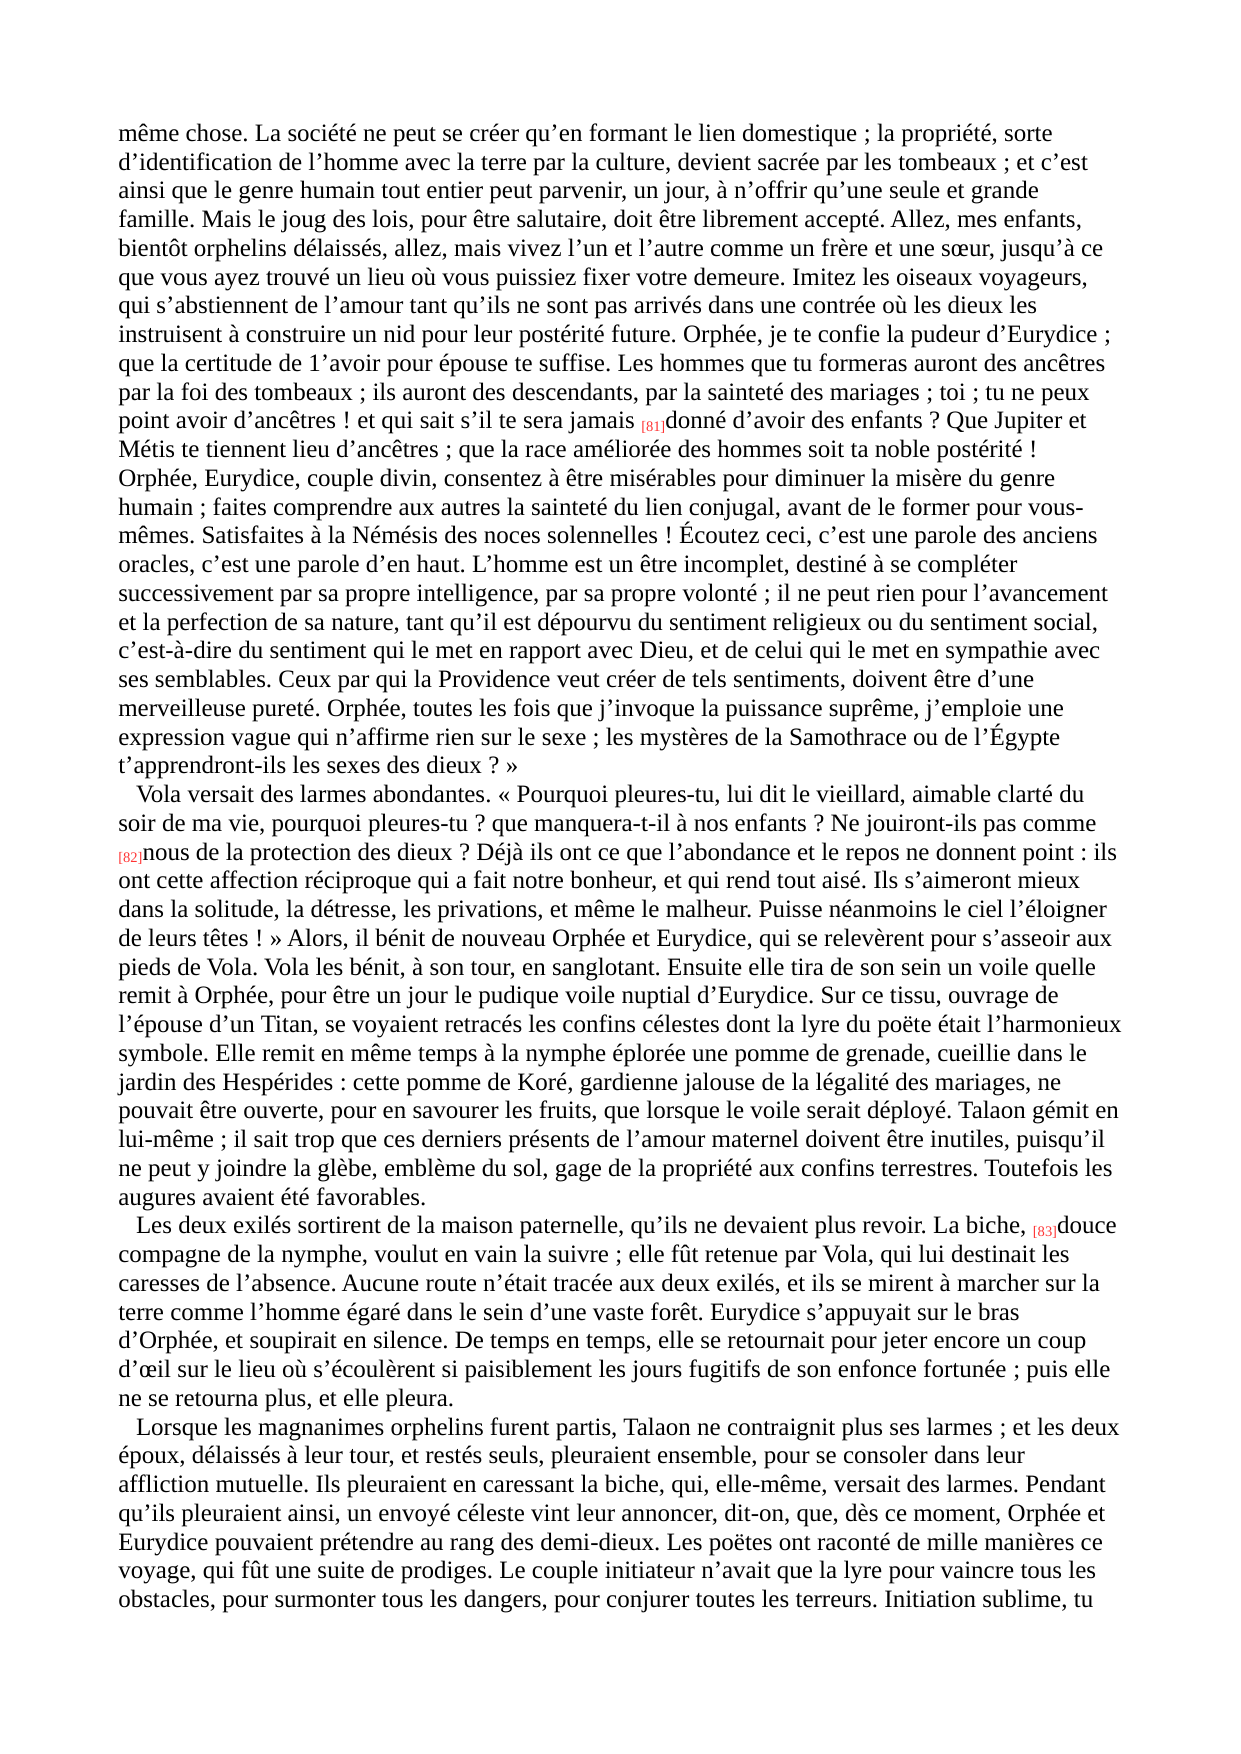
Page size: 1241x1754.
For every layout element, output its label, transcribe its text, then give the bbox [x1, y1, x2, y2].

text Vola versait des larmes abondantes. « Pourquoi pleures-tu, lui dit le vieillard, aimable clarté du soir de ma vie, pourquoi pleures-tu ? que manquera-t-il à nos enfants ? Ne jouiront-ils pas comme [82]nous de la protection des dieux ? Déjà ils ont ce que l’abondance et le repos ne donnent point : ils ont cette affection réciproque qui a fait notre bonheur, et qui rend tout aisé. Ils s’aimeront mieux dans la solitude, la détresse, les privations, et même le malheur. Puisse néanmoins le ciel l’éloigner de leurs têtes ! » Alors, il bénit de nouveau Orphée et Eurydice, qui se relevèrent pour s’asseoir aux pieds de Vola. Vola les bénit, à son tour, en sanglotant. Ensuite elle tira de son sein un voile quelle remit à Orphée, pour être un jour le pudique voile nuptial d’Eurydice. Sur ce tissu, ouvrage de l’épouse d’un Titan, se voyaient retracés les confins célestes dont la lyre du poëte était l’harmonieux symbole. Elle remit en même temps à la nymphe éplorée une pomme de grenade, cueillie dans le jardin des Hespérides : cette pomme de Koré, gardienne jalouse de la légalité des mariages, ne pouvait être ouverte, pour en savourer les fruits, que lorsque le voile serait déployé. Talaon gémit en lui-même ; il sait trop que ces derniers présents de l’amour maternel doivent être inutiles, puisqu’il ne peut y joindre la glèbe, emblème du sol, gage de la propriété aux confins terrestres. Toutefois les augures avaient été favorables. [118, 779, 1122, 1211]
text Lorsque les magnanimes orphelins furent partis, Talaon ne contraignit plus ses larmes ; et les deux époux, délaissés à leur tour, et restés seuls, pleuraient ensemble, pour se consoler dans leur affliction mutuelle. Ils pleuraient en caressant la biche, qui, elle-même, versait des larmes. Pendant qu’ils pleuraient ainsi, un envoyé céleste vint leur annoncer, dit-on, que, dès ce moment, Orphée et Eurydice pouvaient prétendre au rang des demi-dieux. Les poëtes ont raconté de mille manières ce voyage, qui fût une suite de prodiges. Le couple initiateur n’avait que la lyre pour vaincre tous les obstacles, pour surmonter tous les dangers, pour conjurer toutes les terreurs. Initiation sublime, tu [118, 1412, 1122, 1613]
text même chose. La société ne peut se créer qu’en formant le lien domestique ; la propriété, sorte d’identification de l’homme avec la terre par la culture, devient sacrée par les tombeaux ; et c’est ainsi que le genre humain tout entier peut parvenir, un jour, à n’offrir qu’une seule et grande famille. Mais le joug des lois, pour être salutaire, doit être librement accepté. Allez, mes enfants, bientôt orphelins délaissés, allez, mais vivez l’un et l’autre comme un frère et une sœur, jusqu’à ce que vous ayez trouvé un lieu où vous puissiez fixer votre demeure. Imitez les oiseaux voyageurs, qui s’abstiennent de l’amour tant qu’ils ne sont pas arrivés dans une contrée où les dieux les instruisent à construire un nid pour leur postérité future. Orphée, je te confie la pudeur d’Eurydice ; que la certitude de 1’avoir pour épouse te suffise. Les hommes que tu formeras auront des ancêtres par la foi des tombeaux ; ils auront des descendants, par la sainteté des mariages ; toi ; tu ne peux point avoir d’ancêtres ! et qui sait s’il te sera jamais [81]donné d’avoir des enfants ? Que Jupiter et Métis te tiennent lieu d’ancêtres ; que la race améliorée des hommes soit ta noble postérité ! Orphée, Eurydice, couple divin, consentez à être misérables pour diminuer la misère du genre humain ; faites comprendre aux autres la sainteté du lien conjugal, avant de le former pour vous-mêmes. Satisfaites à la Némésis des noces solennelles ! Écoutez ceci, c’est une parole des anciens oracles, c’est une parole d’en haut. L’homme est un être incomplet, destiné à se compléter successivement par sa propre intelligence, par sa propre volonté ; il ne peut rien pour l’avancement et la perfection de sa nature, tant qu’il est dépourvu du sentiment religieux ou du sentiment social, c’est-à-dire du sentiment qui le met en rapport avec Dieu, et de celui qui le met en sympathie avec ses semblables. Ceux par qui la Providence veut créer de tels sentiments, doivent être d’une merveilleuse pureté. Orphée, toutes les fois que j’invoque la puissance suprême, j’emploie une expression vague qui n’affirme rien sur le sexe ; les mystères de la Samothrace ou de l’Égypte t’apprendront-ils les sexes des dieux ? » [118, 118, 1122, 779]
text Les deux exilés sortirent de la maison paternelle, qu’ils ne devaient plus revoir. La biche, [83]douce compagne de la nymphe, voulut en vain la suivre ; elle fût retenue par Vola, qui lui destinait les caresses de l’absence. Aucune route n’était tracée aux deux exilés, et ils se mirent à marcher sur la terre comme l’homme égaré dans le sein d’une vaste forêt. Eurydice s’appuyait sur le bras d’Orphée, et soupirait en silence. De temps en temps, elle se retournait pour jeter encore un coup d’œil sur le lieu où s’écoulèrent si paisiblement les jours fugitifs de son enfonce fortunée ; puis elle ne se retourna plus, et elle pleura. [118, 1211, 1122, 1412]
